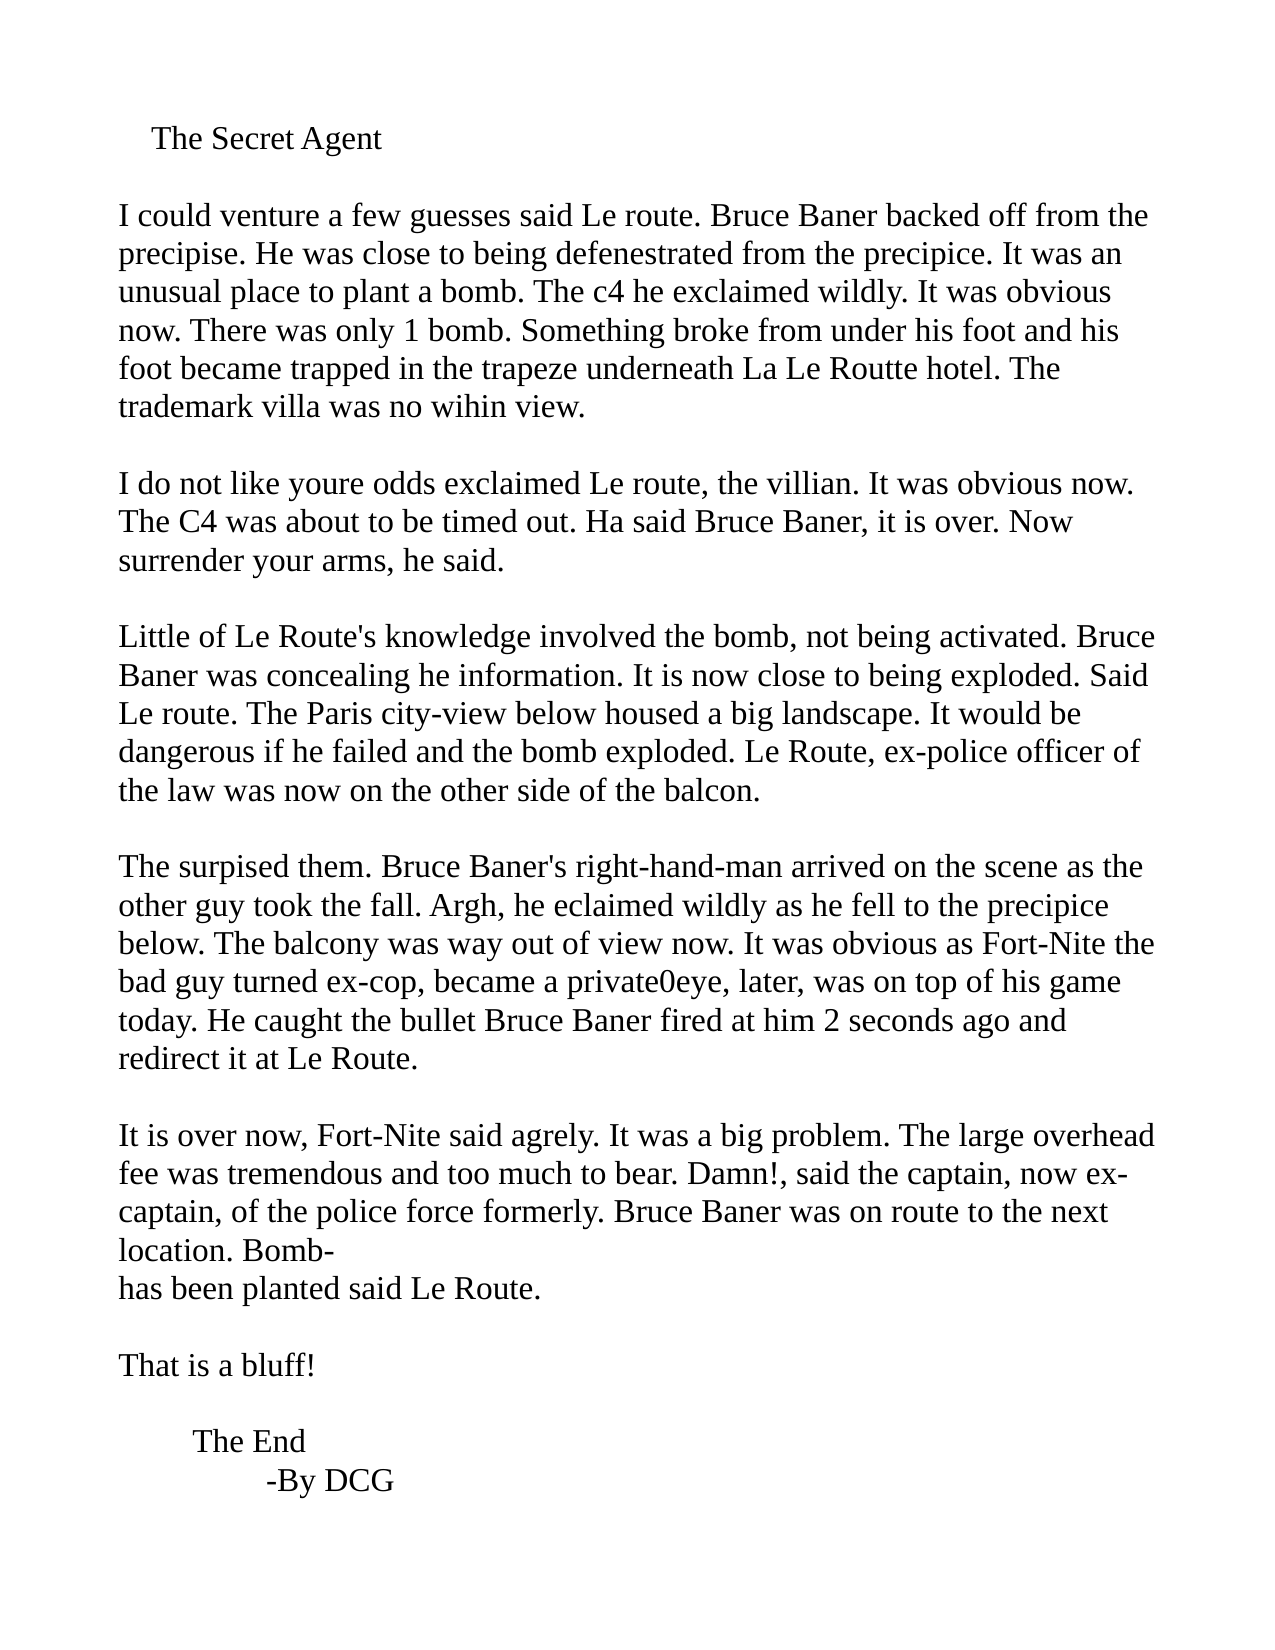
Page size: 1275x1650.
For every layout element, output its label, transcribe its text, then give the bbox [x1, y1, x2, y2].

text It is over now, Fort-Nite said agrely. It was a big problem. The large overhead fee was tremendous and too much to bear. Damn!, said the captain, now ex-captain, of the police force formerly. Bruce Baner was on route to the next location. Bomb- [118, 1115, 1157, 1268]
text The End [118, 1421, 1157, 1460]
text Little of Le Route's knowledge involved the bomb, not being activated. Bruce Baner was concealing he information. It is now close to being exploded. Said Le route. The Paris city-view below housed a big landscape. It would be dangerous if he failed and the bomb exploded. Le Route, ex-police officer of the law was now on the other side of the balcon. [118, 616, 1157, 808]
text -By DCG [118, 1460, 1157, 1498]
text I do not like youre odds exclaimed Le route, the villian. It was obvious now. The C4 was about to be timed out. Ha said Bruce Baner, it is over. Now surrender your arms, he said. [118, 463, 1157, 578]
text That is a bluff! [118, 1345, 1157, 1383]
text The Secret Agent [118, 118, 1157, 156]
text The surpised them. Bruce Baner's right-hand-man arrived on the scene as the other guy took the fall. Argh, he eclaimed wildly as he fell to the precipice below. The balcony was way out of view now. It was obvious as Fort-Nite the bad guy turned ex-cop, became a private0eye, later, was on top of his game today. He caught the bullet Bruce Baner fired at him 2 seconds ago and redirect it at Le Route. [118, 846, 1157, 1076]
text I could venture a few guesses said Le route. Bruce Baner backed off from the precipise. He was close to being defenestrated from the precipice. It was an unusual place to plant a bomb. The c4 he exclaimed wildly. It was obvious now. There was only 1 bomb. Something broke from under his foot and his foot became trapped in the trapeze underneath La Le Routte hotel. The trademark villa was no wihin view. [118, 195, 1157, 425]
text has been planted said Le Route. [118, 1268, 1157, 1306]
